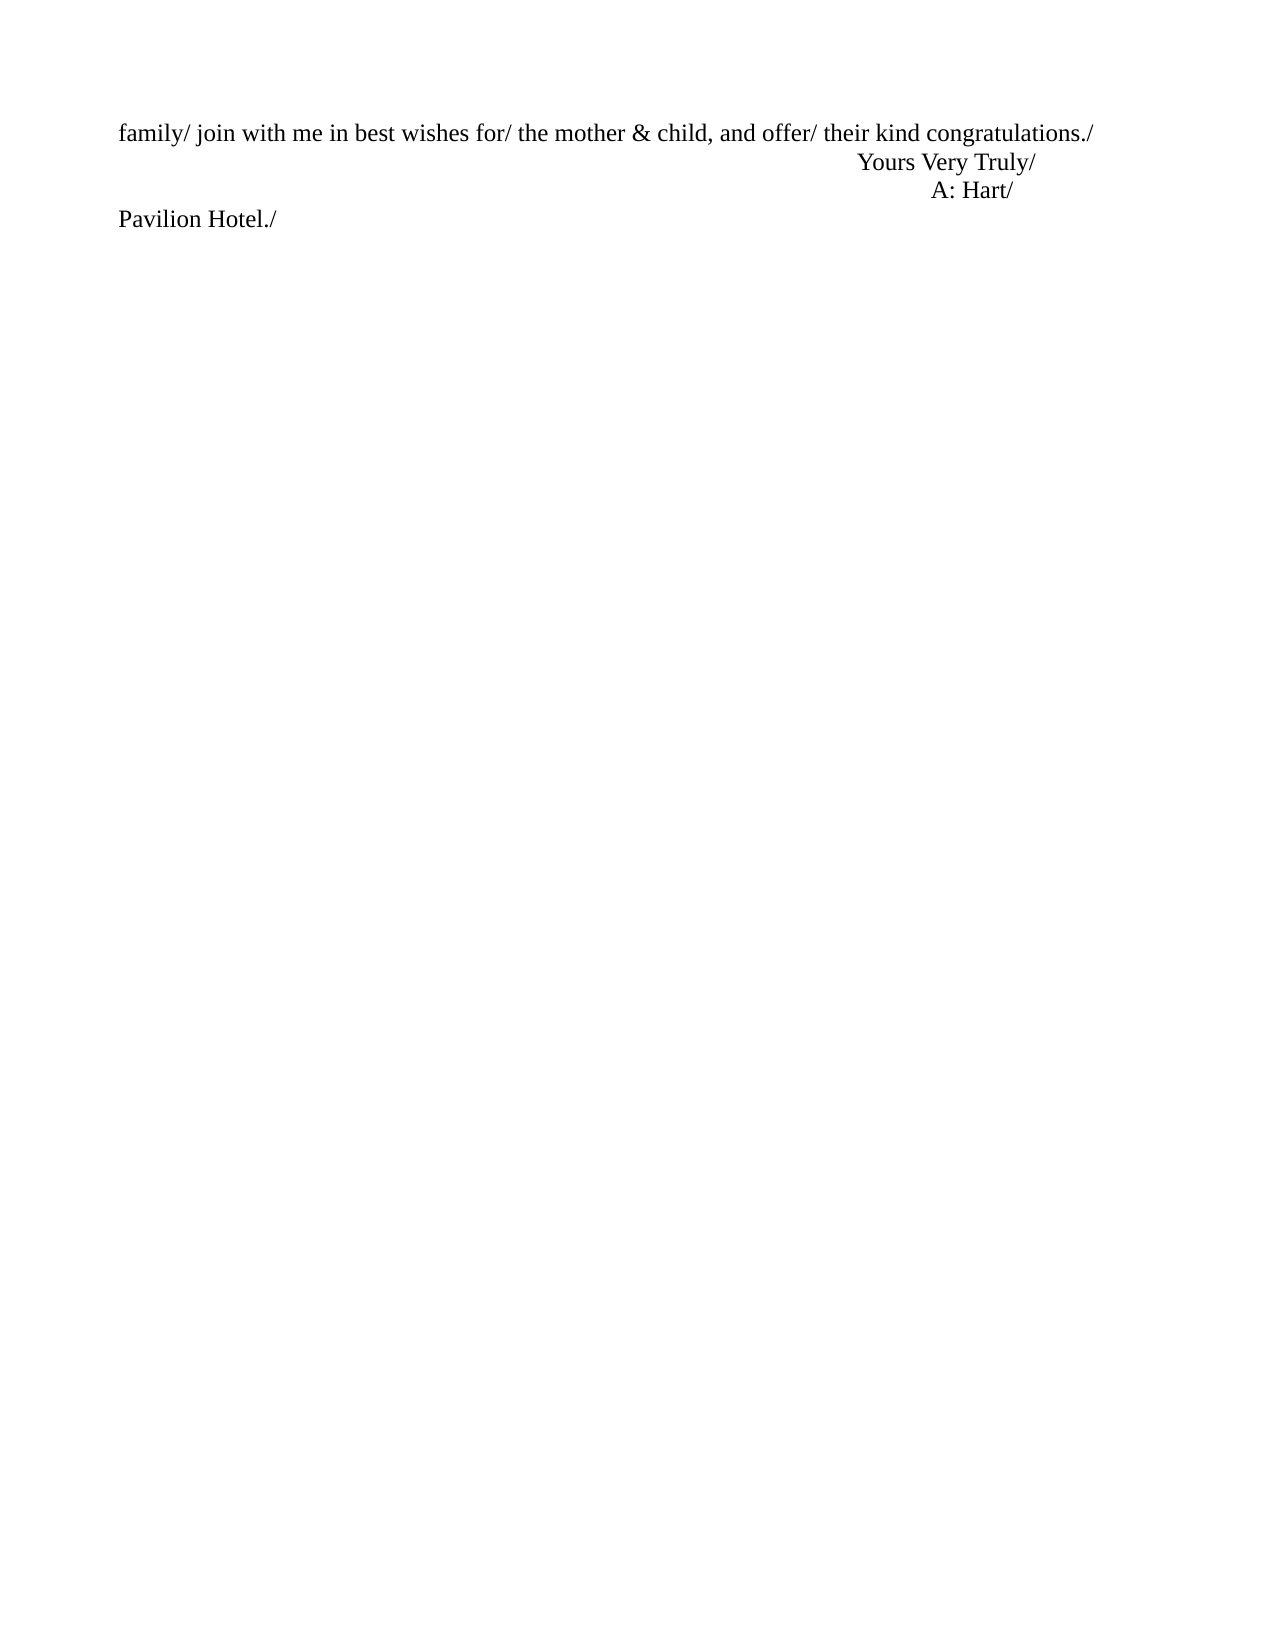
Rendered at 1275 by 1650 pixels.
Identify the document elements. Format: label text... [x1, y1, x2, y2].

text family/ join with me in best wishes for/ the mother & child, and offer/ their kind congratulations./ [118, 118, 1157, 147]
text A: Hart/ [118, 176, 1157, 204]
text Yours Very Truly/ [118, 147, 1157, 176]
text Pavilion Hotel./ [118, 204, 1157, 233]
